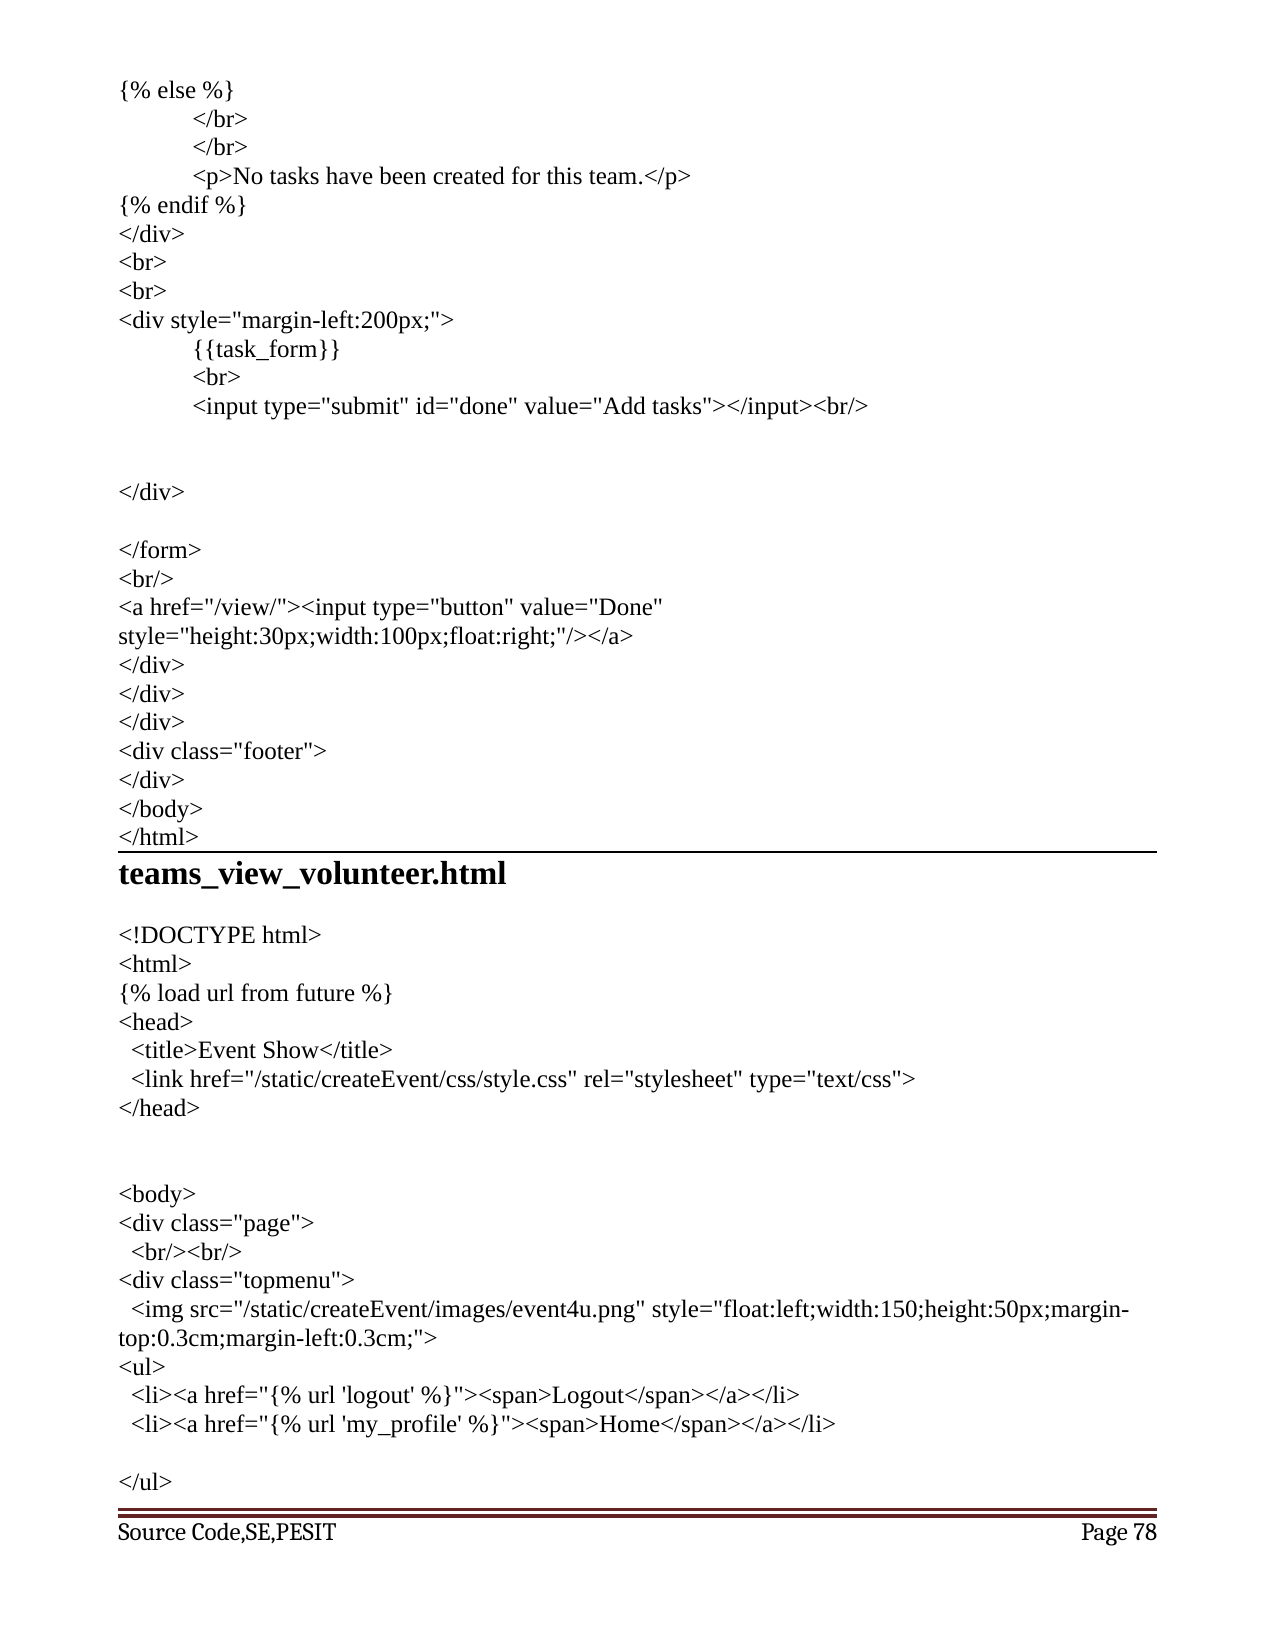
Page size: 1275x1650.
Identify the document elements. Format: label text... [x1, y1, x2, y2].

text </br> [118, 132, 1157, 161]
text </div> [118, 679, 1157, 707]
text <br> [118, 362, 1157, 391]
text </div> [118, 219, 1157, 247]
text </br> [118, 104, 1157, 132]
text <img src="/static/createEvent/images/event4u.png" style="float:left;width:150;height:50px;margin-top:0.3cm;margin-left:0.3cm;"> [118, 1294, 1157, 1352]
text </div> [118, 477, 1157, 506]
text </div> [118, 650, 1157, 679]
text {{task_form}} [118, 334, 1157, 362]
text </head> [118, 1093, 1157, 1122]
text <input type="submit" id="done" value="Add tasks"></input><br/> [118, 391, 1157, 420]
text <link href="/static/createEvent/css/style.css" rel="stylesheet" type="text/css"> [118, 1064, 1157, 1093]
text <div class="topmenu"> [118, 1265, 1157, 1294]
text </html> [118, 822, 1157, 851]
text <ul> [118, 1352, 1157, 1380]
text <head> [118, 1007, 1157, 1035]
text <br> [118, 276, 1157, 305]
text <body> [118, 1179, 1157, 1208]
text {% load url from future %} [118, 978, 1157, 1007]
text <html> [118, 949, 1157, 978]
text <li><a href="{% url 'my_profile' %}"><span>Home</span></a></li> [118, 1409, 1157, 1438]
text <div class="page"> [118, 1208, 1157, 1237]
text {% else %} [118, 75, 1157, 104]
text <!DOCTYPE html> [118, 920, 1157, 949]
text </body> [118, 794, 1157, 822]
text {% endif %} [118, 190, 1157, 219]
text <br/><br/> [118, 1237, 1157, 1265]
text teams_view_volunteer.html [118, 853, 1157, 892]
text </div> [118, 765, 1157, 794]
text <div style="margin-left:200px;"> [118, 305, 1157, 334]
text <div class="footer"> [118, 736, 1157, 765]
text </div> [118, 707, 1157, 736]
text <p>No tasks have been created for this team.</p> [118, 161, 1157, 190]
text <br/> [118, 564, 1157, 592]
text </ul> [118, 1467, 1157, 1495]
text <br> [118, 247, 1157, 276]
text <title>Event Show</title> [118, 1035, 1157, 1064]
text </form> [118, 535, 1157, 564]
text <a href="/view/"><input type="button" value="Done" style="height:30px;width:100px;float:right;"/></a> [118, 592, 1157, 650]
text <li><a href="{% url 'logout' %}"><span>Logout</span></a></li> [118, 1380, 1157, 1409]
